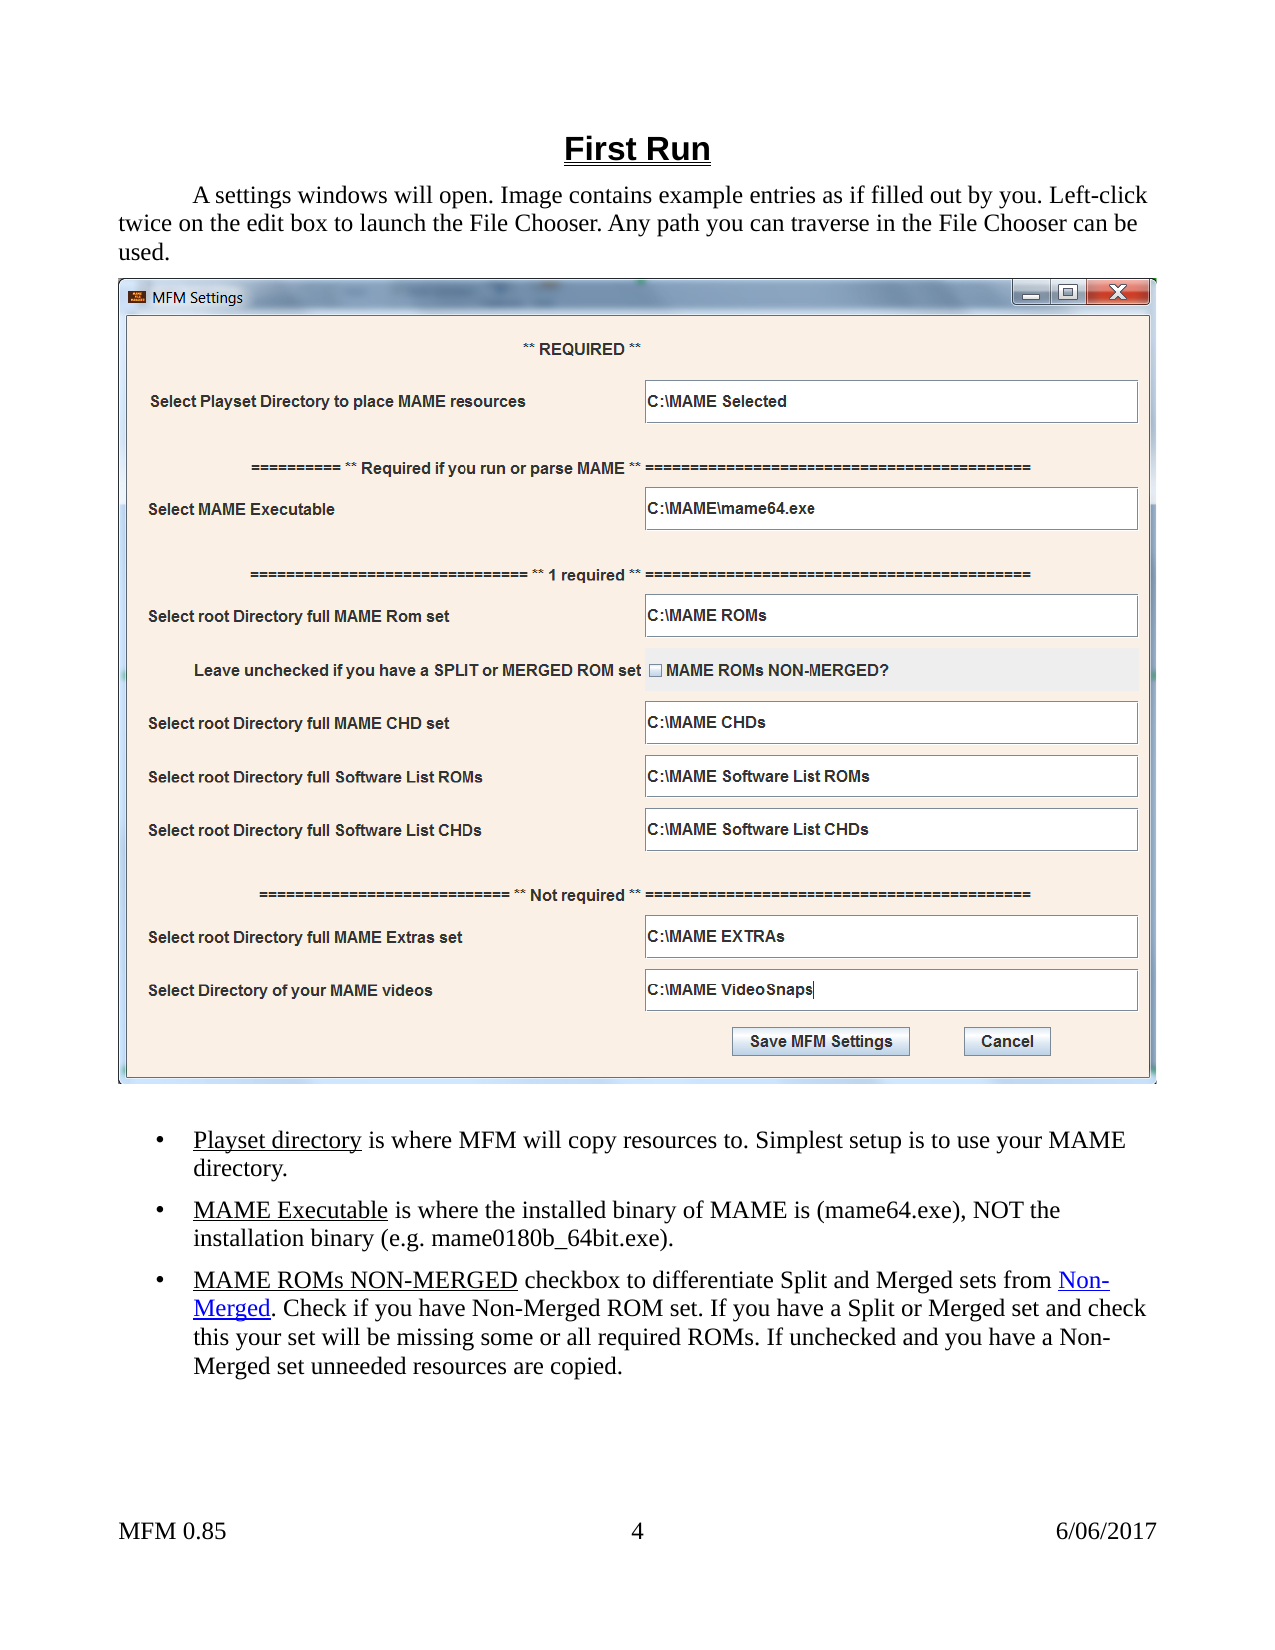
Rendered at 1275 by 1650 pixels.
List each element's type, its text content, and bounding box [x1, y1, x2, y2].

subtitle First Run [118, 128, 1157, 167]
list MAME Executable is where the installed binary of MAME is (mame64.exe), NOT the installation binary (e.g. mame0180b_64bit.exe). [156, 1195, 1157, 1252]
list Playset directory is where MFM will copy resources to. Simplest setup is to use your MAME directory. [156, 1125, 1157, 1182]
text A settings windows will open. Image contains example entries as if filled out by you. Left-click twice on the edit box to launch the File Chooser. Any path you can traverse in the File Chooser can be used. [118, 180, 1157, 266]
list MAME ROMs NON-MERGED checkbox to differentiate Split and Merged sets from Non-Merged. Check if you have Non-Merged ROM set. If you have a Split or Merged set and check this your set will be missing some or all required ROMs. If unchecked and you have a Non-Merged set unneeded resources are copied. [156, 1265, 1157, 1380]
